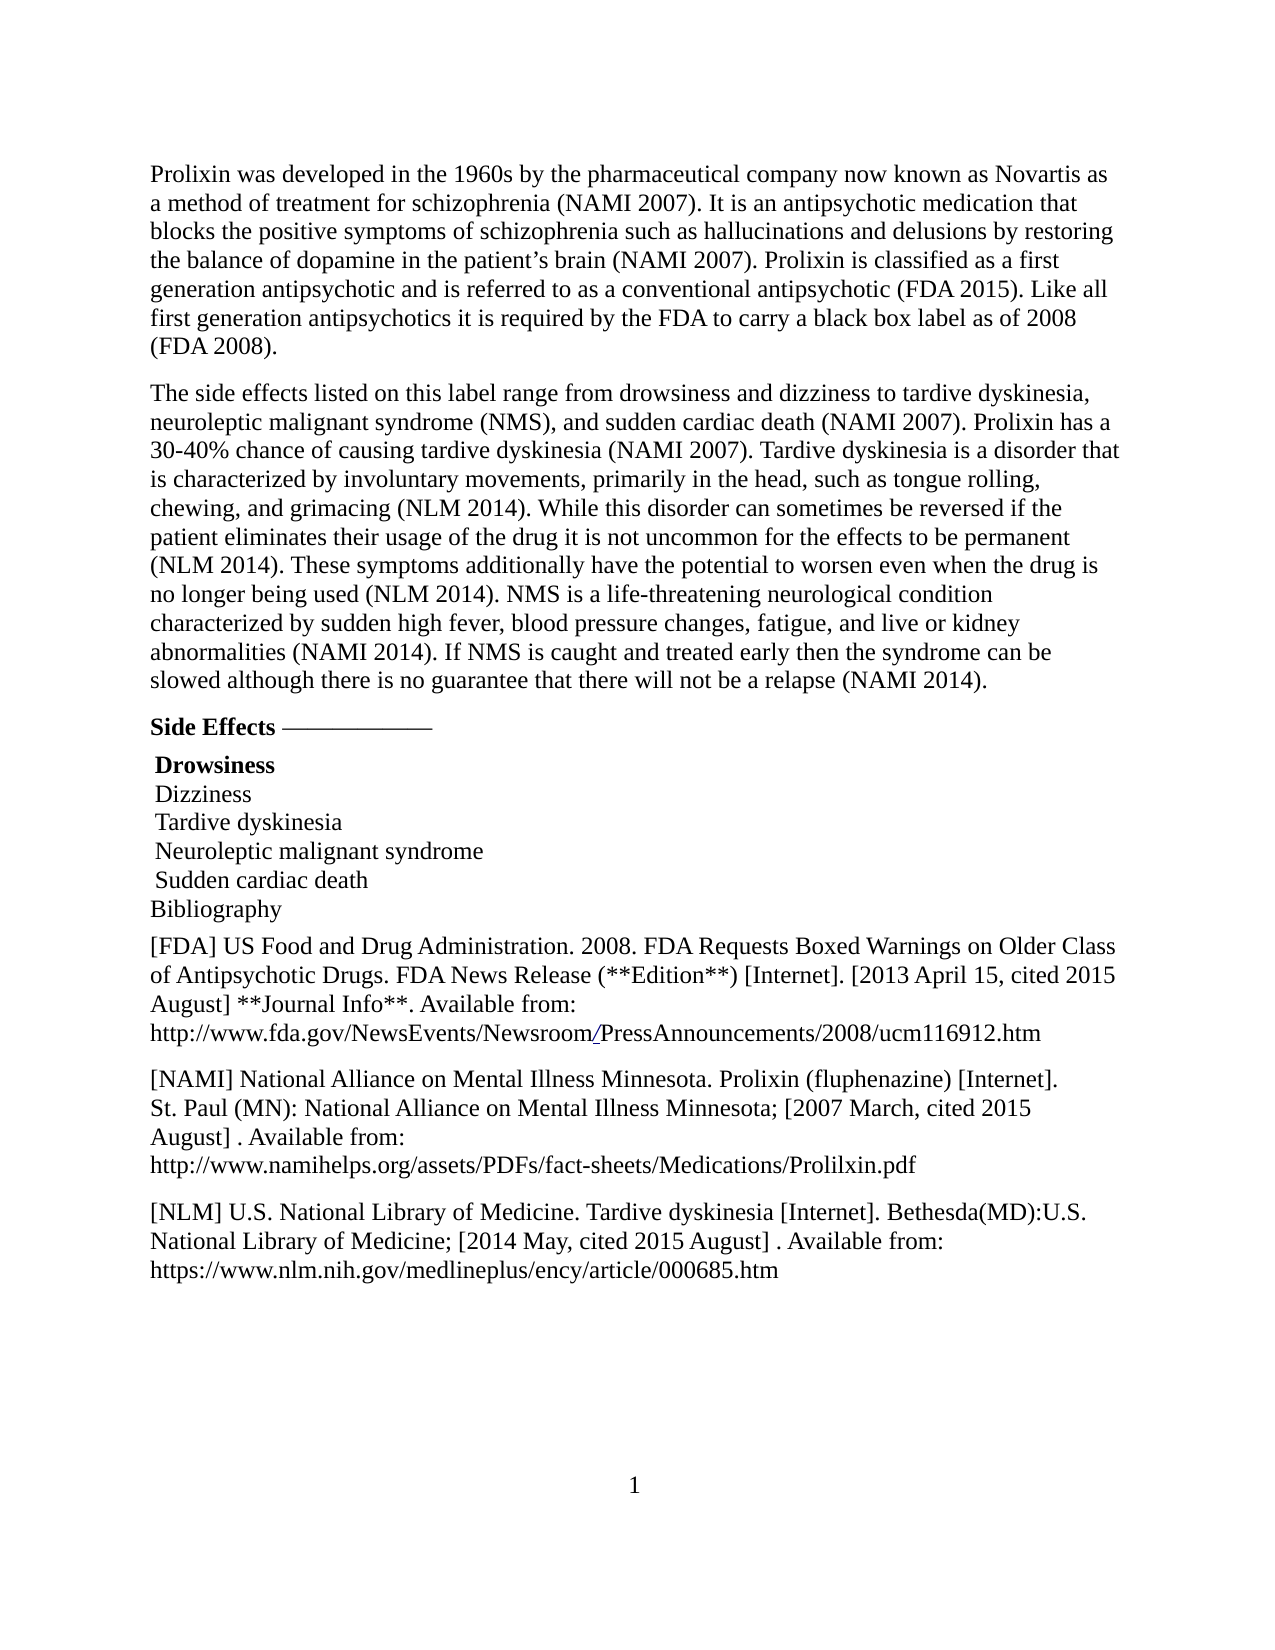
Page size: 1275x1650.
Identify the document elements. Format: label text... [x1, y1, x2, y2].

table_cell Tardive dyskinesia [150, 808, 1125, 836]
text Prolixin was developed in the 1960s by the pharmaceutical company now known as Novartis as a method of treatment for schizophrenia (NAMI 2007). It is an antipsychotic medication that blocks the positive symptoms of schizophrenia such as hallucinations and delusions by restoring the balance of dopamine in the patient’s brain (NAMI 2007). Prolixin is classified as a first generation antipsychotic and is referred to as a conventional antipsychotic (FDA 2015). Like all first generation antipsychotics it is required by the FDA to carry a black box label as of 2008 (FDA 2008). [150, 159, 1125, 360]
text [NAMI] National Alliance on Mental Illness Minnesota. Prolixin (fluphenazine) [Internet]. St. Paul (MN): National Alliance on Mental Illness Minnesota; [2007 March, cited 2015 August] . Available from: http://www.namihelps.org/assets/PDFs/fact-sheets/Medications/Prolilxin.pdf [150, 1064, 1125, 1179]
text [NLM] U.S. National Library of Medicine. Tardive dyskinesia [Internet]. Bethesda(MD):U.S. National Library of Medicine; [2014 May, cited 2015 August] . Available from: https://www.nlm.nih.gov/medlineplus/ency/article/000685.htm [150, 1197, 1125, 1283]
text The side effects listed on this label range from drowsiness and dizziness to tardive dyskinesia, neuroleptic malignant syndrome (NMS), and sudden cardiac death (NAMI 2007). Prolixin has a 30-40% chance of causing tardive dyskinesia (NAMI 2007). Tardive dyskinesia is a disorder that is characterized by involuntary movements, primarily in the head, such as tongue rolling, chewing, and grimacing (NLM 2014). While this disorder can sometimes be reversed if the patient eliminates their usage of the drug it is not uncommon for the effects to be permanent (NLM 2014). These symptoms additionally have the potential to worsen even when the drug is no longer being used (NLM 2014). NMS is a life-threatening neurological condition characterized by sudden high fever, blood pressure changes, fatigue, and live or kidney abnormalities (NAMI 2014). If NMS is caught and treated early then the syndrome can be slowed although there is no guarantee that there will not be a relapse (NAMI 2014). [150, 378, 1125, 694]
text Bibliography [150, 894, 1125, 922]
text Side Effects —————— [150, 712, 1125, 741]
text [FDA] US Food and Drug Administration. 2008. FDA Requests Boxed Warnings on Older Class of Antipsychotic Drugs. FDA News Release (**Edition**) [Internet]. [2013 April 15, cited 2015 August] **Journal Info**. Available from: http://www.fda.gov/NewsEvents/Newsroom/PressAnnouncements/2008/ucm116912.htm [150, 931, 1125, 1046]
table_cell Sudden cardiac death [150, 865, 1125, 894]
table_cell Dizziness [150, 779, 1125, 807]
table_header Drowsiness [150, 750, 1125, 779]
table_cell Neuroleptic malignant syndrome [150, 836, 1125, 865]
